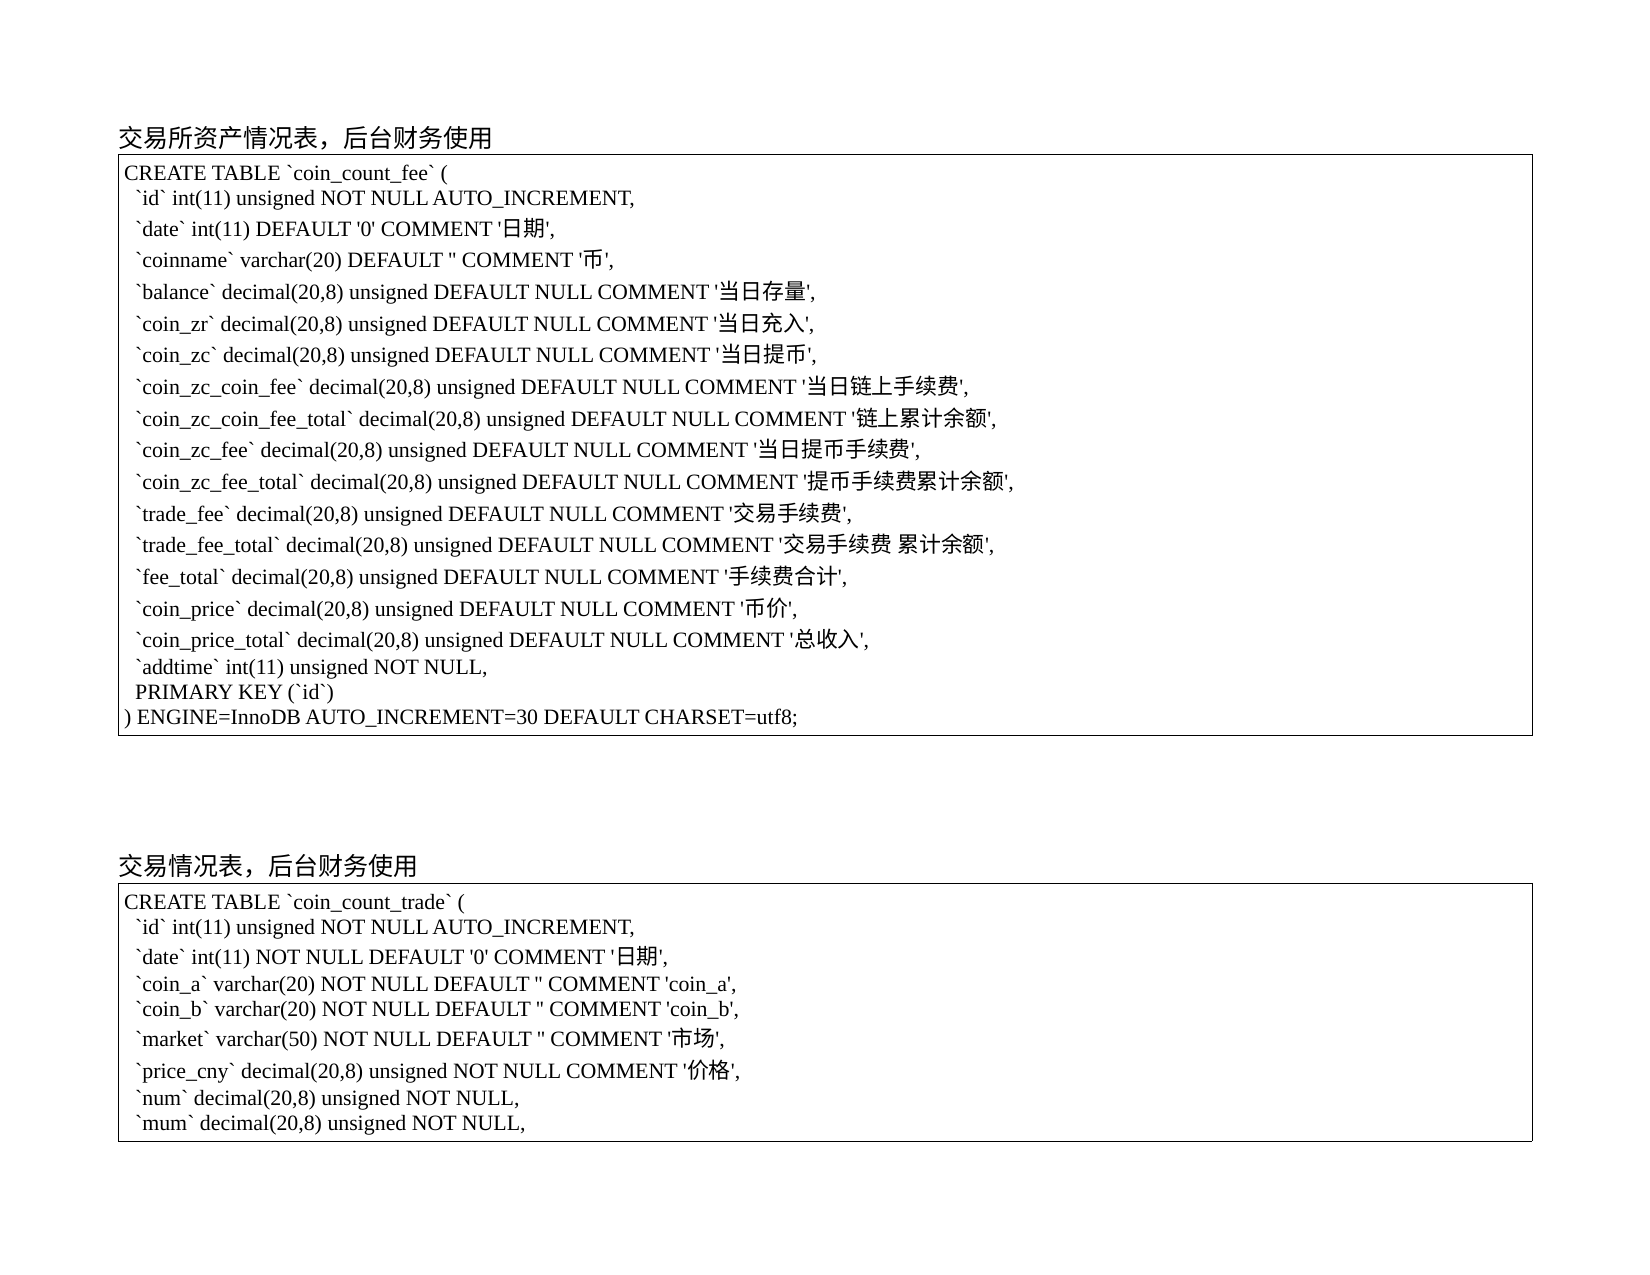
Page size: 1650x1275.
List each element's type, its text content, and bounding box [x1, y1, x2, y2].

text 交易所资产情况表，后台财务使用 [118, 118, 1532, 154]
text 交易情况表，后台财务使用 [118, 847, 1532, 883]
table_header CREATE TABLE `coin_count_fee` ( `id` int(11) unsigned NOT NULL AUTO_INCREMENT, `date` int(11) DEFAULT '0' COMMENT '日期', `coinname` varchar(20) DEFAULT '' COMMENT '币', `balance` decimal(20,8) unsigned DEFAULT NULL COMMENT '当日存量', `coin_zr` decimal(20,8) unsigned DEFAULT NULL COMMENT '当日充入', `coin_zc` decimal(20,8) unsigned DEFAULT NULL COMMENT '当日提币', `coin_zc_coin_fee` decimal(20,8) unsigned DEFAULT NULL COMMENT '当日链上手续费', `coin_zc_coin_fee_total` decimal(20,8) unsigned DEFAULT NULL COMMENT '链上累计余额', `coin_zc_fee` decimal(20,8) unsigned DEFAULT NULL COMMENT '当日提币手续费', `coin_zc_fee_total` decimal(20,8) unsigned DEFAULT NULL COMMENT '提币手续费累计余额', `trade_fee` decimal(20,8) unsigned DEFAULT NULL COMMENT '交易手续费', `trade_fee_total` decimal(20,8) unsigned DEFAULT NULL COMMENT '交易手续费 累计余额', `fee_total` decimal(20,8) unsigned DEFAULT NULL COMMENT '手续费合计', `coin_price` decimal(20,8) unsigned DEFAULT NULL COMMENT '币价', `coin_price_total` decimal(20,8) unsigned DEFAULT NULL COMMENT '总收入', `addtime` int(11) unsigned NOT NULL, PRIMARY KEY (`id`) ) ENGINE=InnoDB AUTO_INCREMENT=30 DEFAULT CHARSET=utf8; [119, 155, 1532, 735]
table_header CREATE TABLE `coin_count_trade` ( `id` int(11) unsigned NOT NULL AUTO_INCREMENT, `date` int(11) NOT NULL DEFAULT '0' COMMENT '日期', `coin_a` varchar(20) NOT NULL DEFAULT '' COMMENT 'coin_a', `coin_b` varchar(20) NOT NULL DEFAULT '' COMMENT 'coin_b', `market` varchar(50) NOT NULL DEFAULT '' COMMENT '市场', `price_cny` decimal(20,8) unsigned NOT NULL COMMENT '价格', `num` decimal(20,8) unsigned NOT NULL, `mum` decimal(20,8) unsigned NOT NULL, [119, 884, 1532, 1141]
